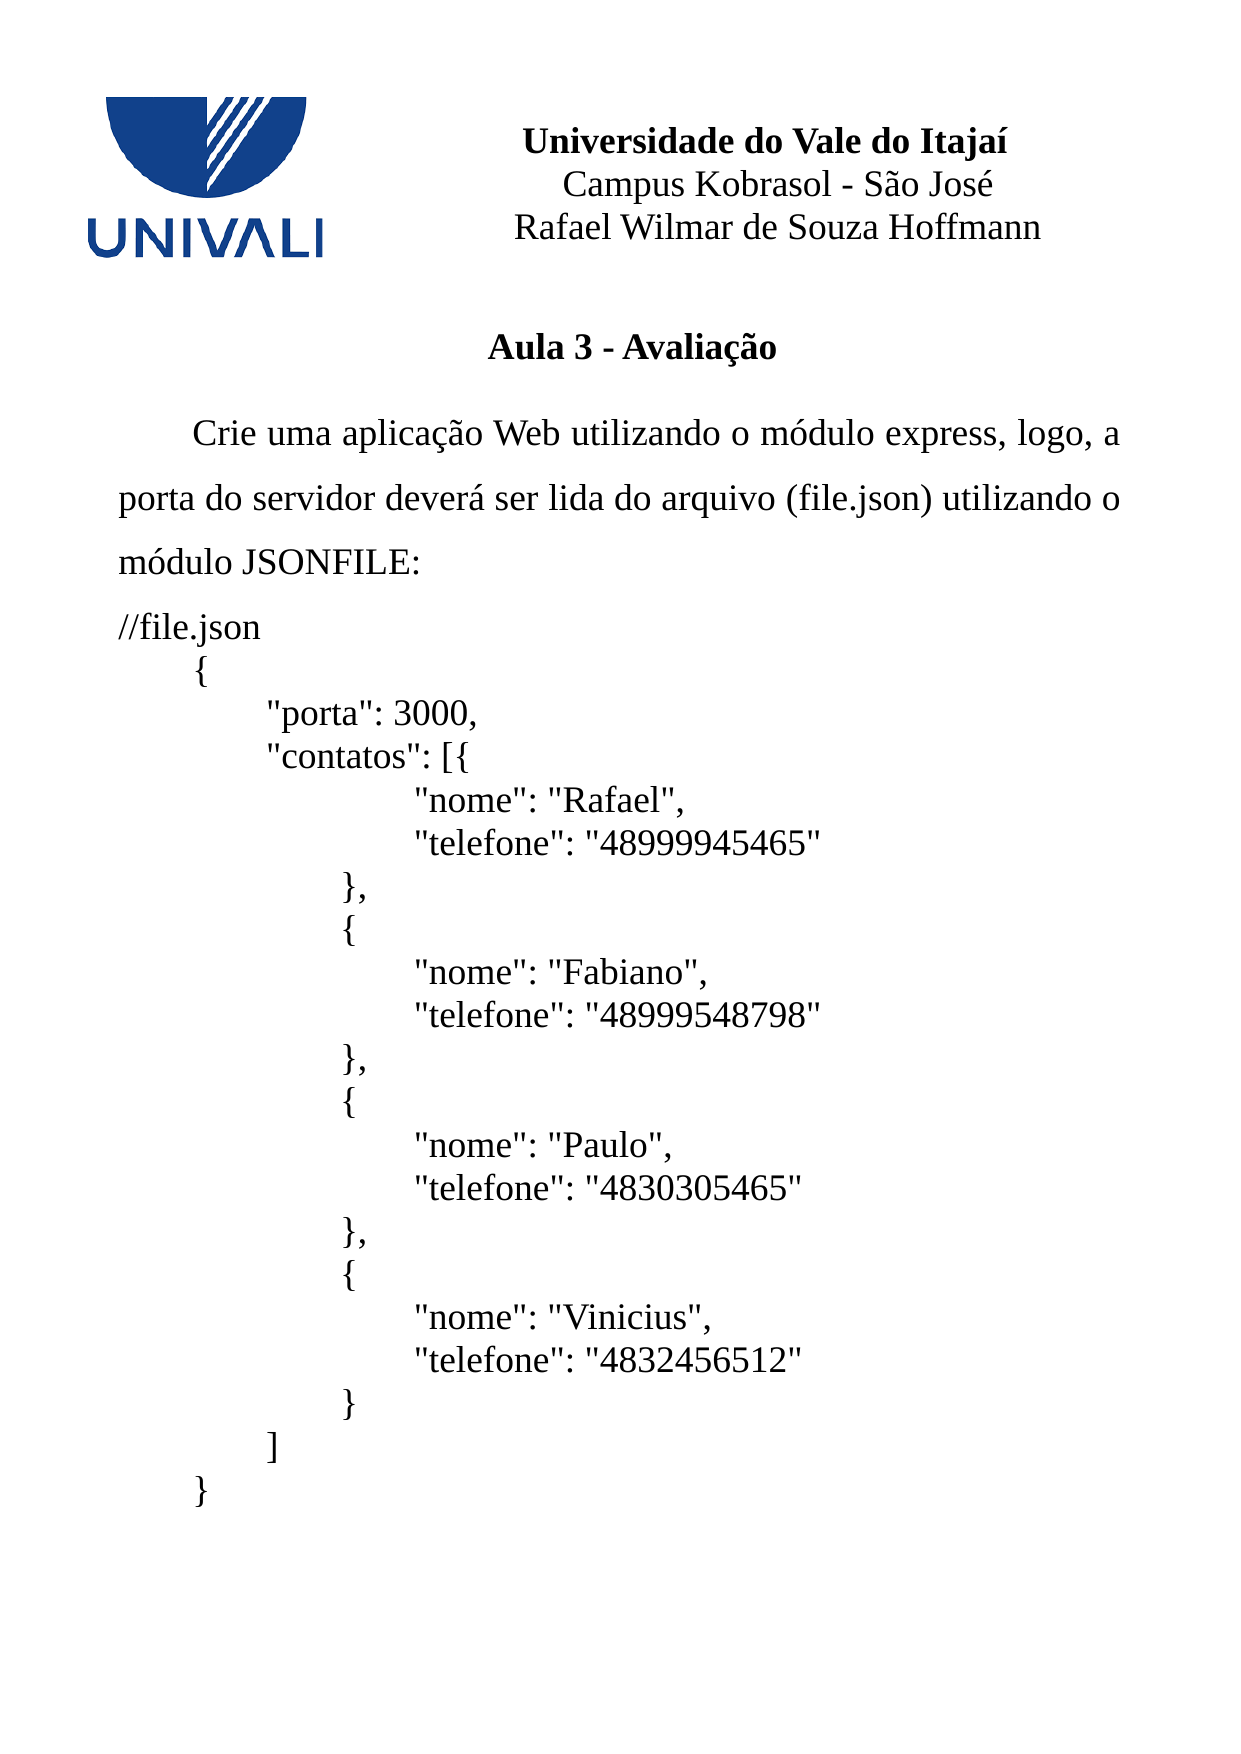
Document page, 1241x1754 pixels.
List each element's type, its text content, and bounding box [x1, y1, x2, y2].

text "telefone": "4830305465" [118, 1165, 1122, 1208]
text "telefone": "48999548798" [118, 993, 1122, 1036]
text //file.json [118, 604, 1122, 648]
text { [118, 906, 1122, 949]
text "porta": 3000, [118, 691, 1122, 734]
text "nome": "Paulo", [118, 1122, 1122, 1165]
text } [118, 1381, 1122, 1424]
text "telefone": "4832456512" [118, 1338, 1122, 1381]
text "nome": "Fabiano", [118, 949, 1122, 993]
text }, [118, 1208, 1122, 1251]
text { [118, 1079, 1122, 1122]
text { [118, 1251, 1122, 1294]
text { [118, 648, 1122, 691]
text Campus Kobrasol - São José [323, 161, 1122, 204]
text Rafael Wilmar de Souza Hoffmann [323, 204, 1122, 247]
picture [88, 97, 323, 265]
text }, [118, 863, 1122, 906]
text "telefone": "48999945465" [118, 820, 1122, 863]
text } [118, 1467, 1122, 1510]
text "nome": "Rafael", [118, 777, 1122, 820]
text Universidade do Vale do Itajaí [323, 118, 1122, 161]
text Crie uma aplicação Web utilizando o módulo express, logo, a porta do servidor deverá ser lida do arquivo (file.json) utilizando o módulo JSONFILE: [118, 410, 1122, 583]
text Aula 3 - Avaliação [118, 324, 1122, 367]
text deve retornar [118, 1539, 1122, 1587]
text "contatos": [{ [118, 734, 1122, 777]
text "nome": "Vinicius", [118, 1294, 1122, 1338]
text }, [118, 1036, 1122, 1079]
text ] [118, 1424, 1122, 1467]
